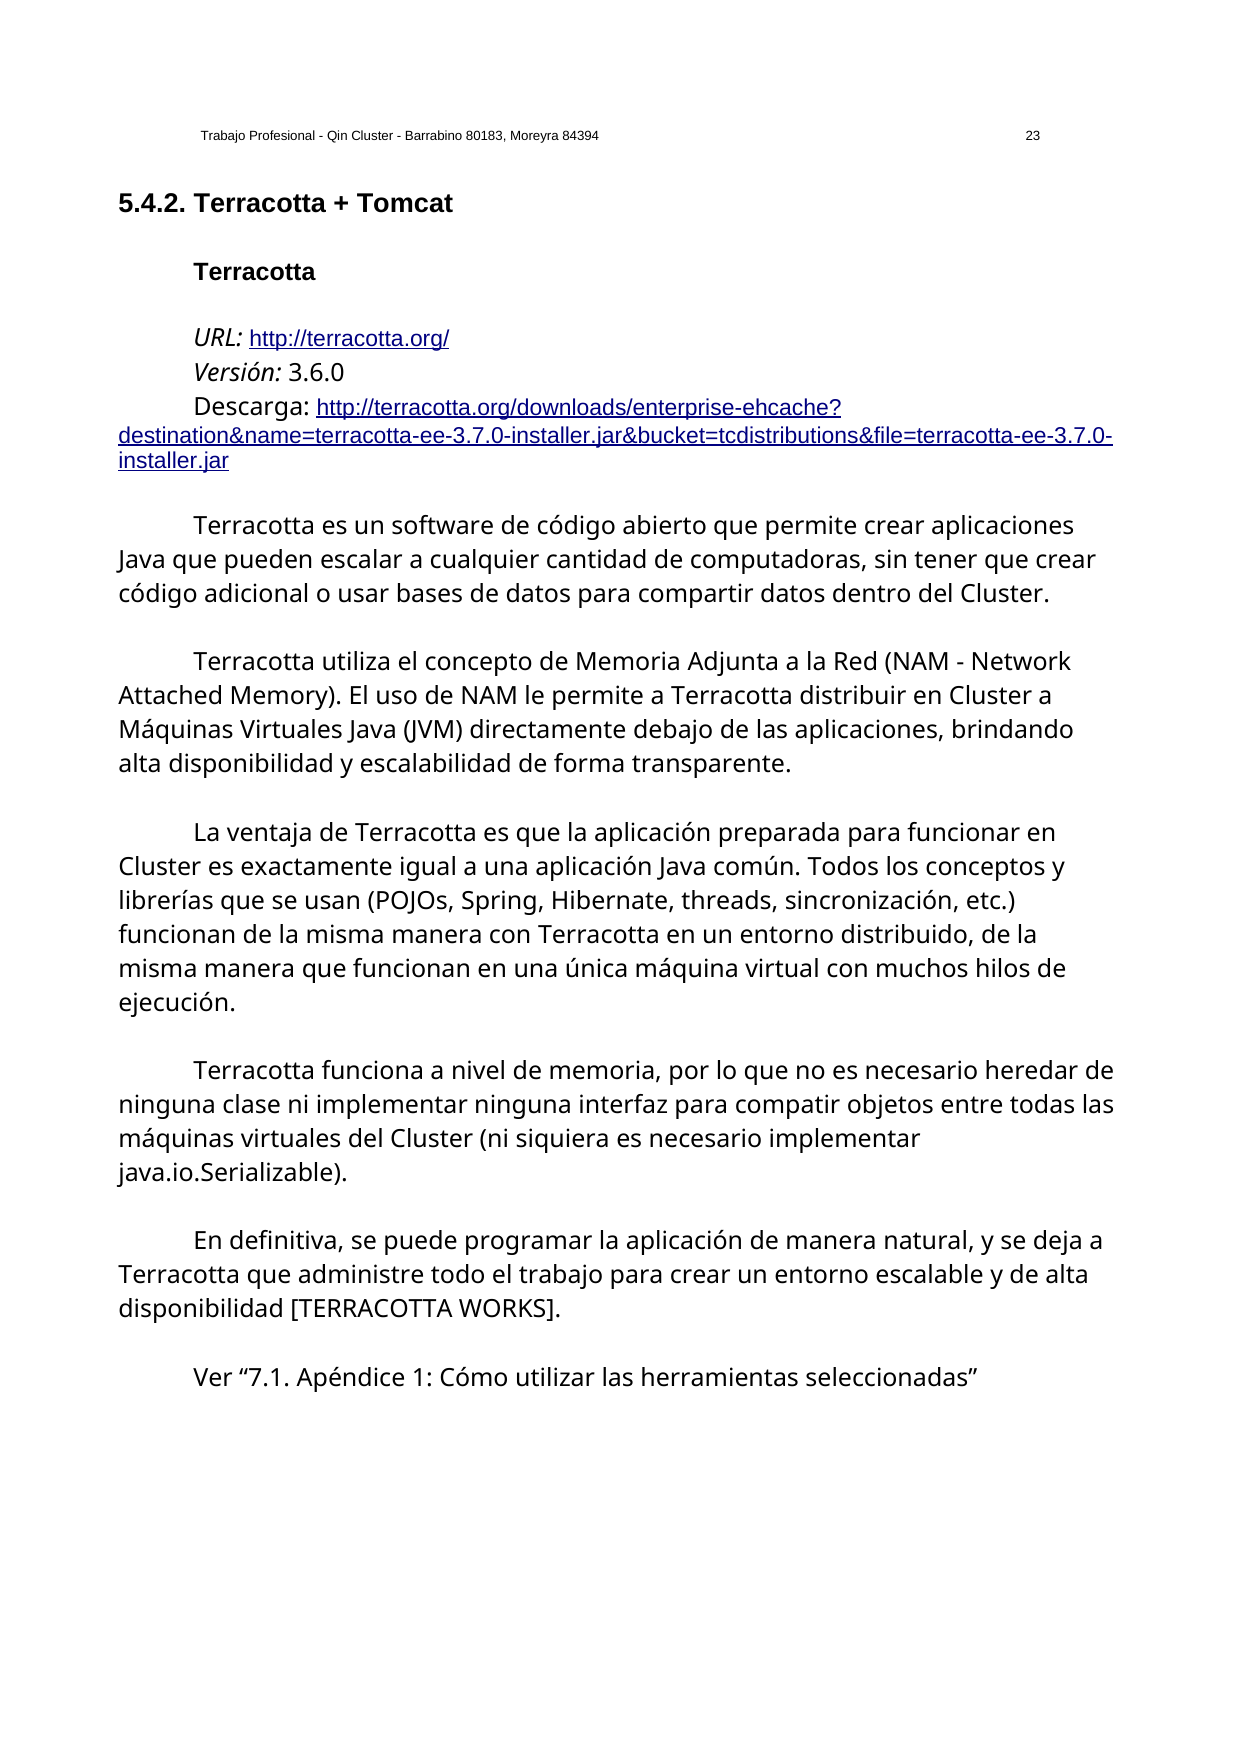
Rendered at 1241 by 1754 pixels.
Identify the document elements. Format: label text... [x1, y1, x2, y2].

text En definitiva, se puede programar la aplicación de manera natural, y se deja a Terracotta que administre todo el trabajo para crear un entorno escalable y de alta disponibilidad [TERRACOTTA WORKS]. [118, 1223, 1122, 1325]
text Terracotta utiliza el concepto de Memoria Adjunta a la Red (NAM - Network Attached Memory). El uso de NAM le permite a Terracotta distribuir en Cluster a Máquinas Virtuales Java (JVM) directamente debajo de las aplicaciones, brindando alta disponibilidad y escalabilidad de forma transparente. [118, 644, 1122, 780]
text Descarga: http://terracotta.org/downloads/enterprise-ehcache?destination&name=terracotta-ee-3.7.0-installer.jar&bucket=tcdistributions&file=terracotta-ee-3.7.0-installer.jar [118, 388, 1122, 473]
text Versión: 3.6.0 [118, 354, 1122, 388]
text URL: http://terracotta.org/ [118, 320, 1122, 354]
text Terracotta es un software de código abierto que permite crear aplicaciones Java que pueden escalar a cualquier cantidad de computadoras, sin tener que crear código adicional o usar bases de datos para compartir datos dentro del Cluster. [118, 508, 1122, 610]
text Ver “7.1. Apéndice 1: Cómo utilizar las herramientas seleccionadas” [118, 1359, 1122, 1393]
text Terracotta funciona a nivel de memoria, por lo que no es necesario heredar de ninguna clase ni implementar ninguna interfaz para compatir objetos entre todas las máquinas virtuales del Cluster (ni siquiera es necesario implementar java.io.Serializable). [118, 1053, 1122, 1189]
subtitle 5.4.2. Terracotta + Tomcat [118, 187, 1122, 218]
text Terracotta [118, 258, 1122, 286]
text La ventaja de Terracotta es que la aplicación preparada para funcionar en Cluster es exactamente igual a una aplicación Java común. Todos los conceptos y librerías que se usan (POJOs, Spring, Hibernate, threads, sincronización, etc.) funcionan de la misma manera con Terracotta en un entorno distribuido, de la misma manera que funcionan en una única máquina virtual con muchos hilos de ejecución. [118, 814, 1122, 1018]
